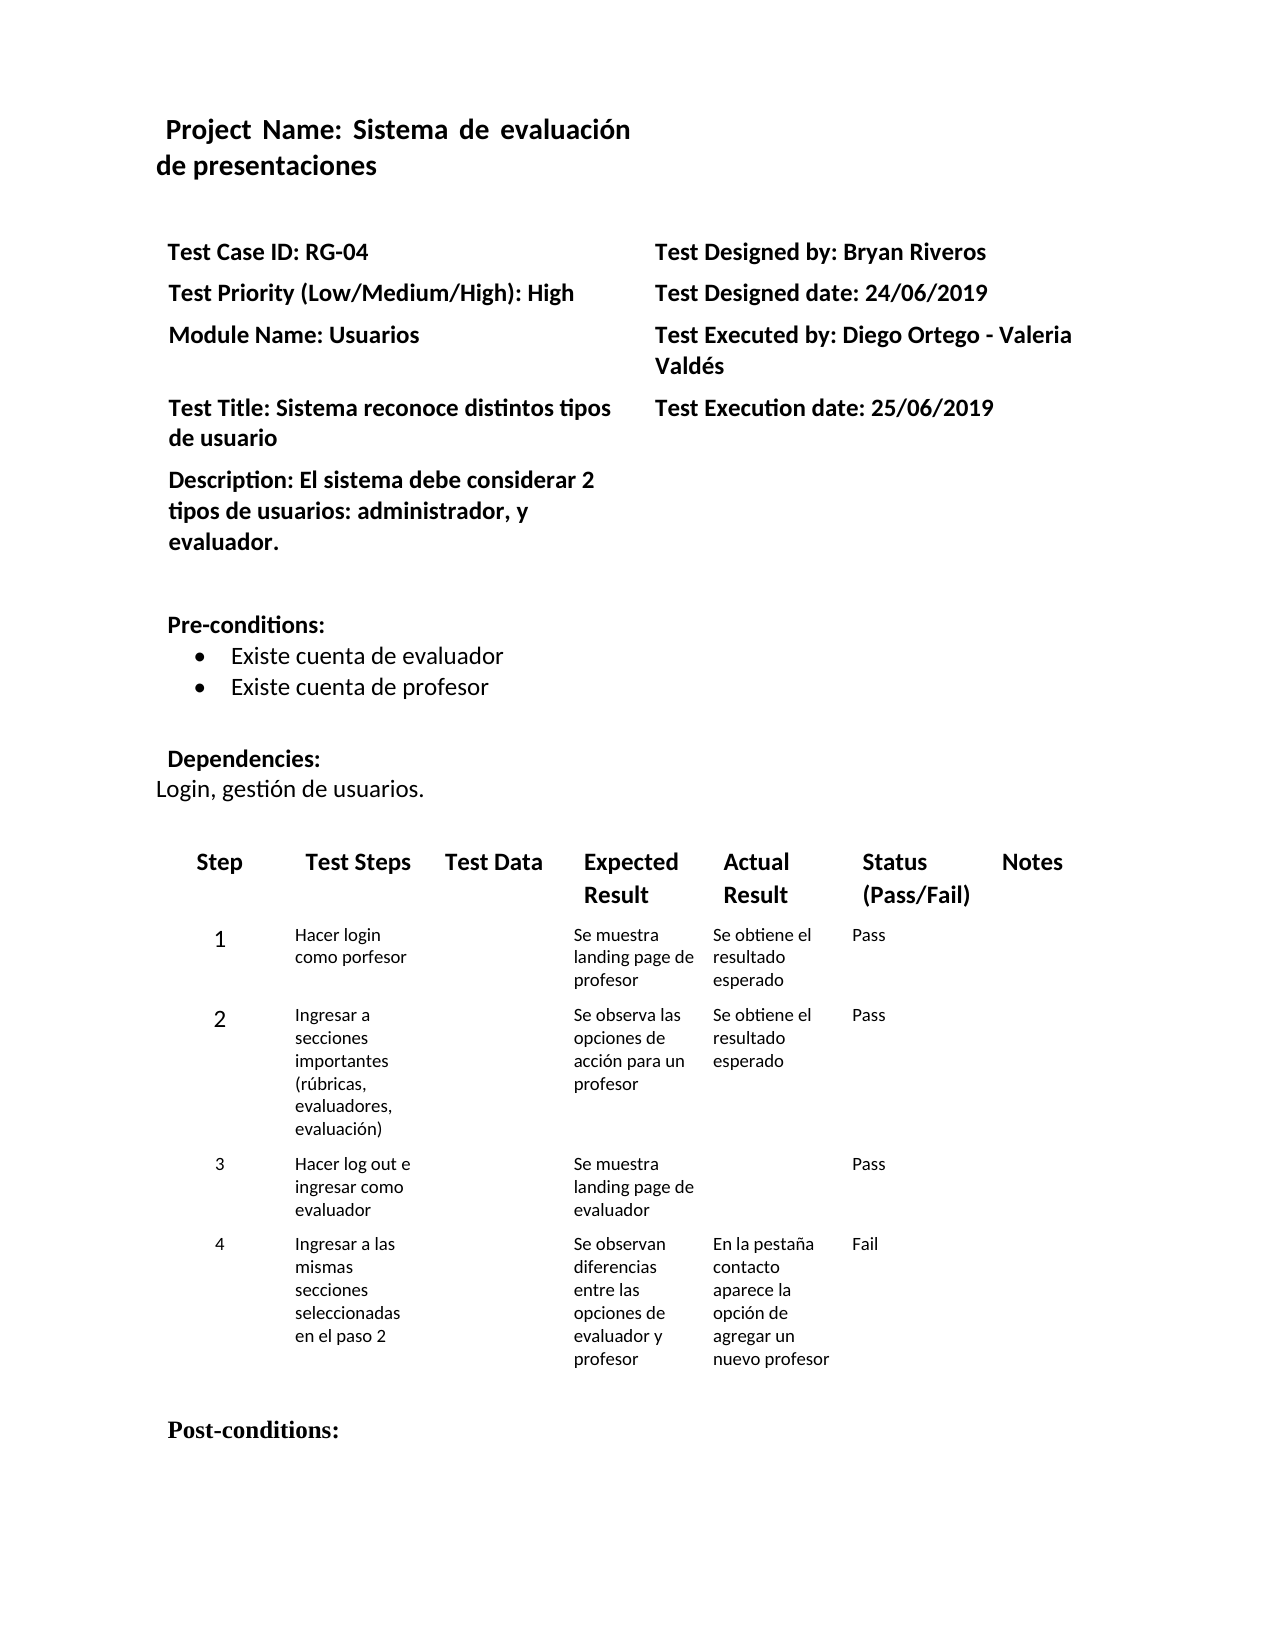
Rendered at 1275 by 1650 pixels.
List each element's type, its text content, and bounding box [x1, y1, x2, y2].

table_cell [429, 917, 568, 997]
table_cell Pre-conditions: Existe cuenta de evaluador Existe cuenta de profesor [150, 604, 637, 737]
table_cell Module Name: Usuarios [150, 314, 637, 386]
table_cell Hacer log out e ingresar como evaluador [289, 1146, 428, 1226]
table_cell Se muestra landing page de profesor [568, 917, 707, 997]
table_cell Test Case ID: RG-04 [150, 230, 637, 272]
table_cell [986, 1146, 1125, 1226]
table_cell Pass [846, 917, 986, 997]
table_cell [150, 562, 637, 604]
table_cell 2 [150, 997, 289, 1146]
table_header Status (Pass/Fail) [846, 840, 986, 917]
table_cell Se observa las opciones de acción para un profesor [568, 997, 707, 1146]
table_cell [429, 997, 568, 1146]
table_cell [707, 1146, 846, 1226]
table_header Expected Result [568, 840, 707, 917]
table_cell Ingresar a secciones importantes (rúbricas, evaluadores, evaluación) [289, 997, 428, 1146]
table_cell Fail [846, 1226, 986, 1375]
table_cell Se observan diferencias entre las opciones de evaluador y profesor [568, 1226, 707, 1375]
table_cell Test Executed by: Diego Ortego - Valeria Valdés [638, 314, 1125, 386]
table_header Test Steps [289, 840, 428, 917]
table_cell Se muestra landing page de evaluador [568, 1146, 707, 1226]
table_cell Test Priority (Low/Medium/High): High [150, 272, 637, 314]
table_cell Dependencies: Login, gestión de usuarios. [150, 738, 637, 810]
table_cell [429, 1146, 568, 1226]
table_cell Ingresar a las mismas secciones seleccionadas en el paso 2 [289, 1226, 428, 1375]
table_cell [638, 562, 1125, 604]
table_header Test Data [429, 840, 568, 917]
table_header Project Name: Sistema de evaluación de presentaciones [150, 105, 637, 188]
table_cell 3 [150, 1146, 289, 1226]
table_header Post-conditions: [150, 1409, 1125, 1449]
table_cell En la pestaña contacto aparece la opción de agregar un nuevo profesor [707, 1226, 846, 1375]
table_cell Se obtiene el resultado esperado [707, 917, 846, 997]
table_cell Test Designed by: Bryan Riveros [638, 230, 1125, 272]
table_cell 4 [150, 1226, 289, 1375]
table_header Step [150, 840, 289, 917]
table_cell Hacer login como porfesor [289, 917, 428, 997]
table_cell [986, 917, 1125, 997]
table_header Actual Result [707, 840, 846, 917]
table_cell [986, 997, 1125, 1146]
table_cell 1 [150, 917, 289, 997]
table_cell Test Execution date: 25/06/2019 [638, 386, 1125, 459]
table_cell Test Title: Sistema reconoce distintos tipos de usuario [150, 386, 637, 459]
table_cell Test Designed date: 24/06/2019 [638, 272, 1125, 314]
table_cell [986, 1226, 1125, 1375]
table_header Notes [986, 840, 1125, 917]
table_cell Pass [846, 997, 986, 1146]
table_cell [150, 188, 637, 230]
table_cell Se obtiene el resultado esperado [707, 997, 846, 1146]
table_cell Pass [846, 1146, 986, 1226]
table_cell [429, 1226, 568, 1375]
table_cell Description: El sistema debe considerar 2 tipos de usuarios: administrador, y evaluador. [150, 459, 637, 562]
